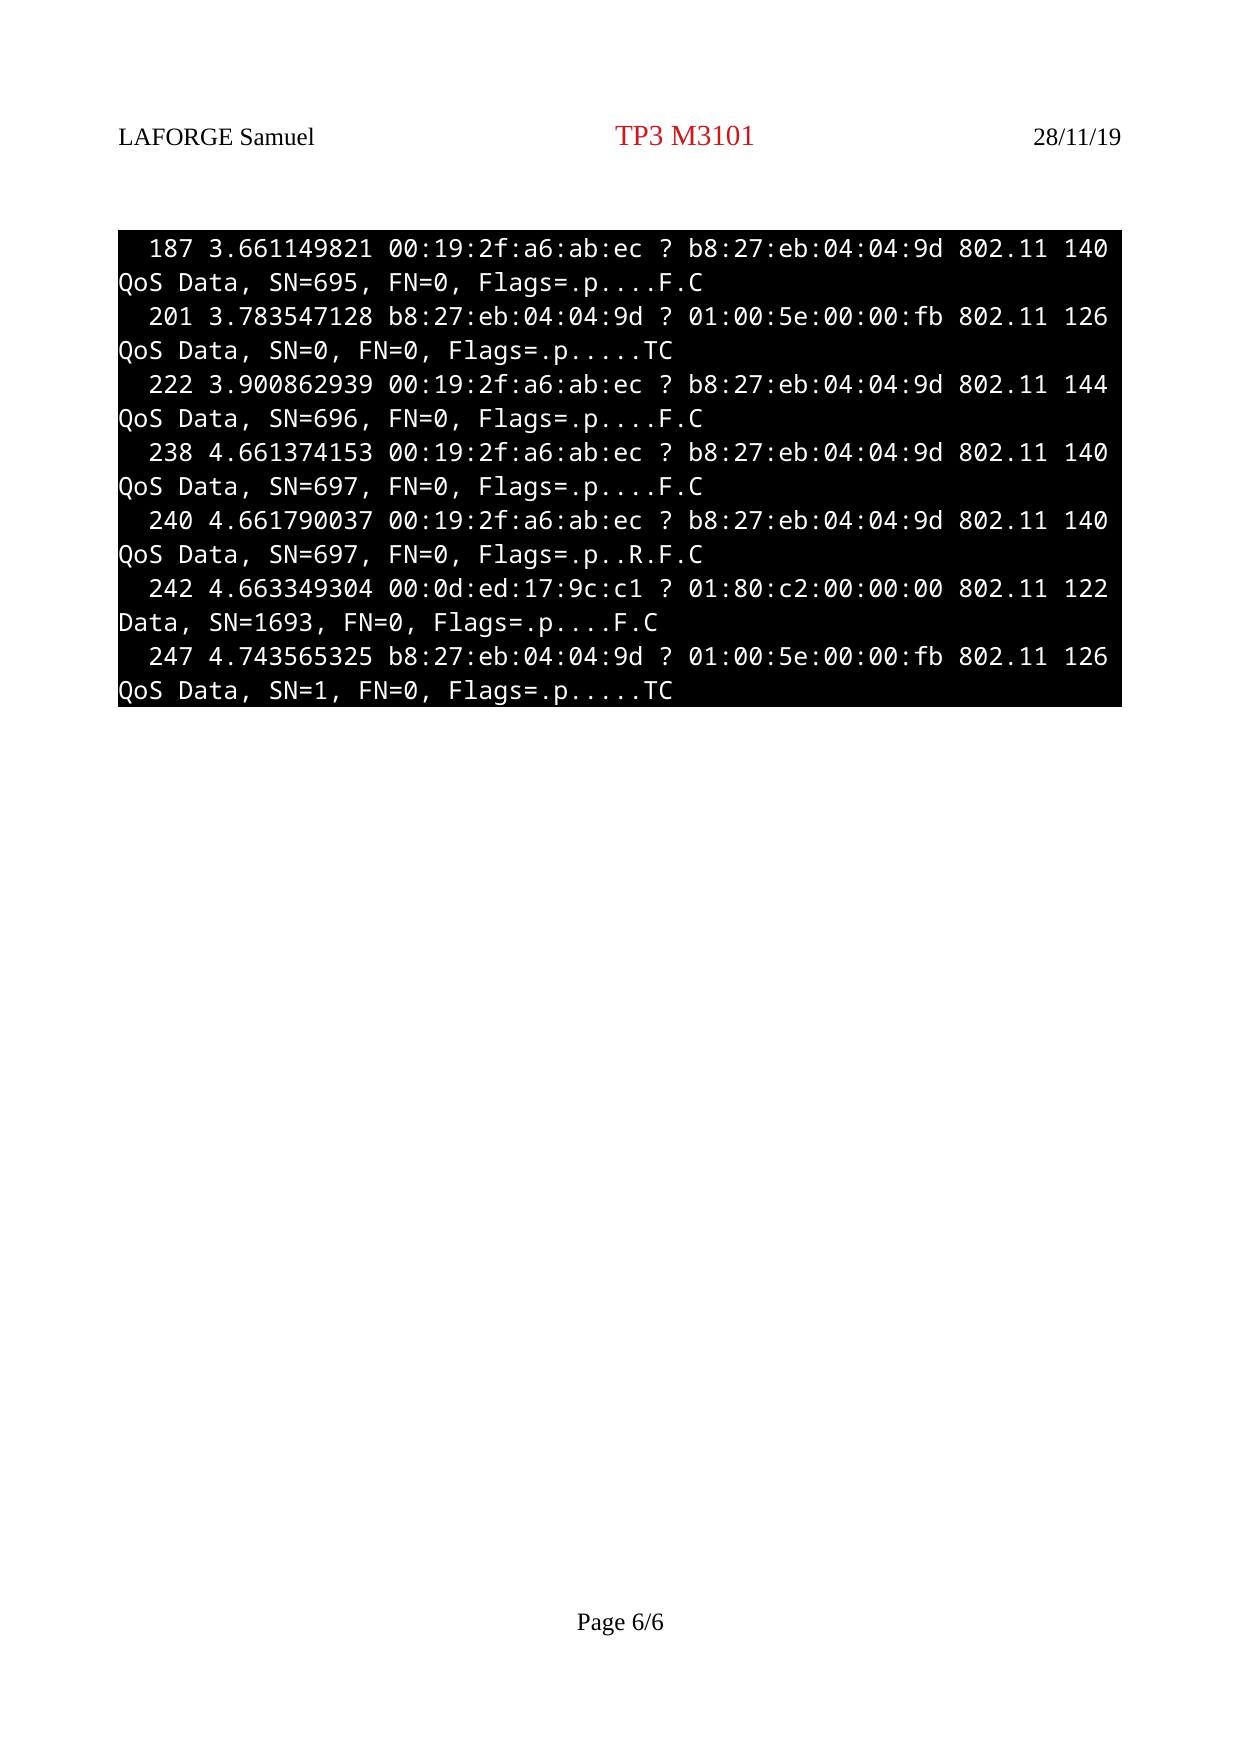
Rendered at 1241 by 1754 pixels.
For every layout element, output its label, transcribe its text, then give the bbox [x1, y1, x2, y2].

text 187 3.661149821 00:19:2f:a6:ab:ec ? b8:27:eb:04:04:9d 802.11 140 QoS Data, SN=695, FN=0, Flags=.p....F.C [118, 230, 1122, 298]
text 238 4.661374153 00:19:2f:a6:ab:ec ? b8:27:eb:04:04:9d 802.11 140 QoS Data, SN=697, FN=0, Flags=.p....F.C [118, 434, 1122, 503]
text 222 3.900862939 00:19:2f:a6:ab:ec ? b8:27:eb:04:04:9d 802.11 144 QoS Data, SN=696, FN=0, Flags=.p....F.C [118, 366, 1122, 434]
text 247 4.743565325 b8:27:eb:04:04:9d ? 01:00:5e:00:00:fb 802.11 126 QoS Data, SN=1, FN=0, Flags=.p.....TC [118, 639, 1122, 707]
text 240 4.661790037 00:19:2f:a6:ab:ec ? b8:27:eb:04:04:9d 802.11 140 QoS Data, SN=697, FN=0, Flags=.p..R.F.C [118, 503, 1122, 571]
text 242 4.663349304 00:0d:ed:17:9c:c1 ? 01:80:c2:00:00:00 802.11 122 Data, SN=1693, FN=0, Flags=.p....F.C [118, 571, 1122, 639]
text 201 3.783547128 b8:27:eb:04:04:9d ? 01:00:5e:00:00:fb 802.11 126 QoS Data, SN=0, FN=0, Flags=.p.....TC [118, 298, 1122, 366]
